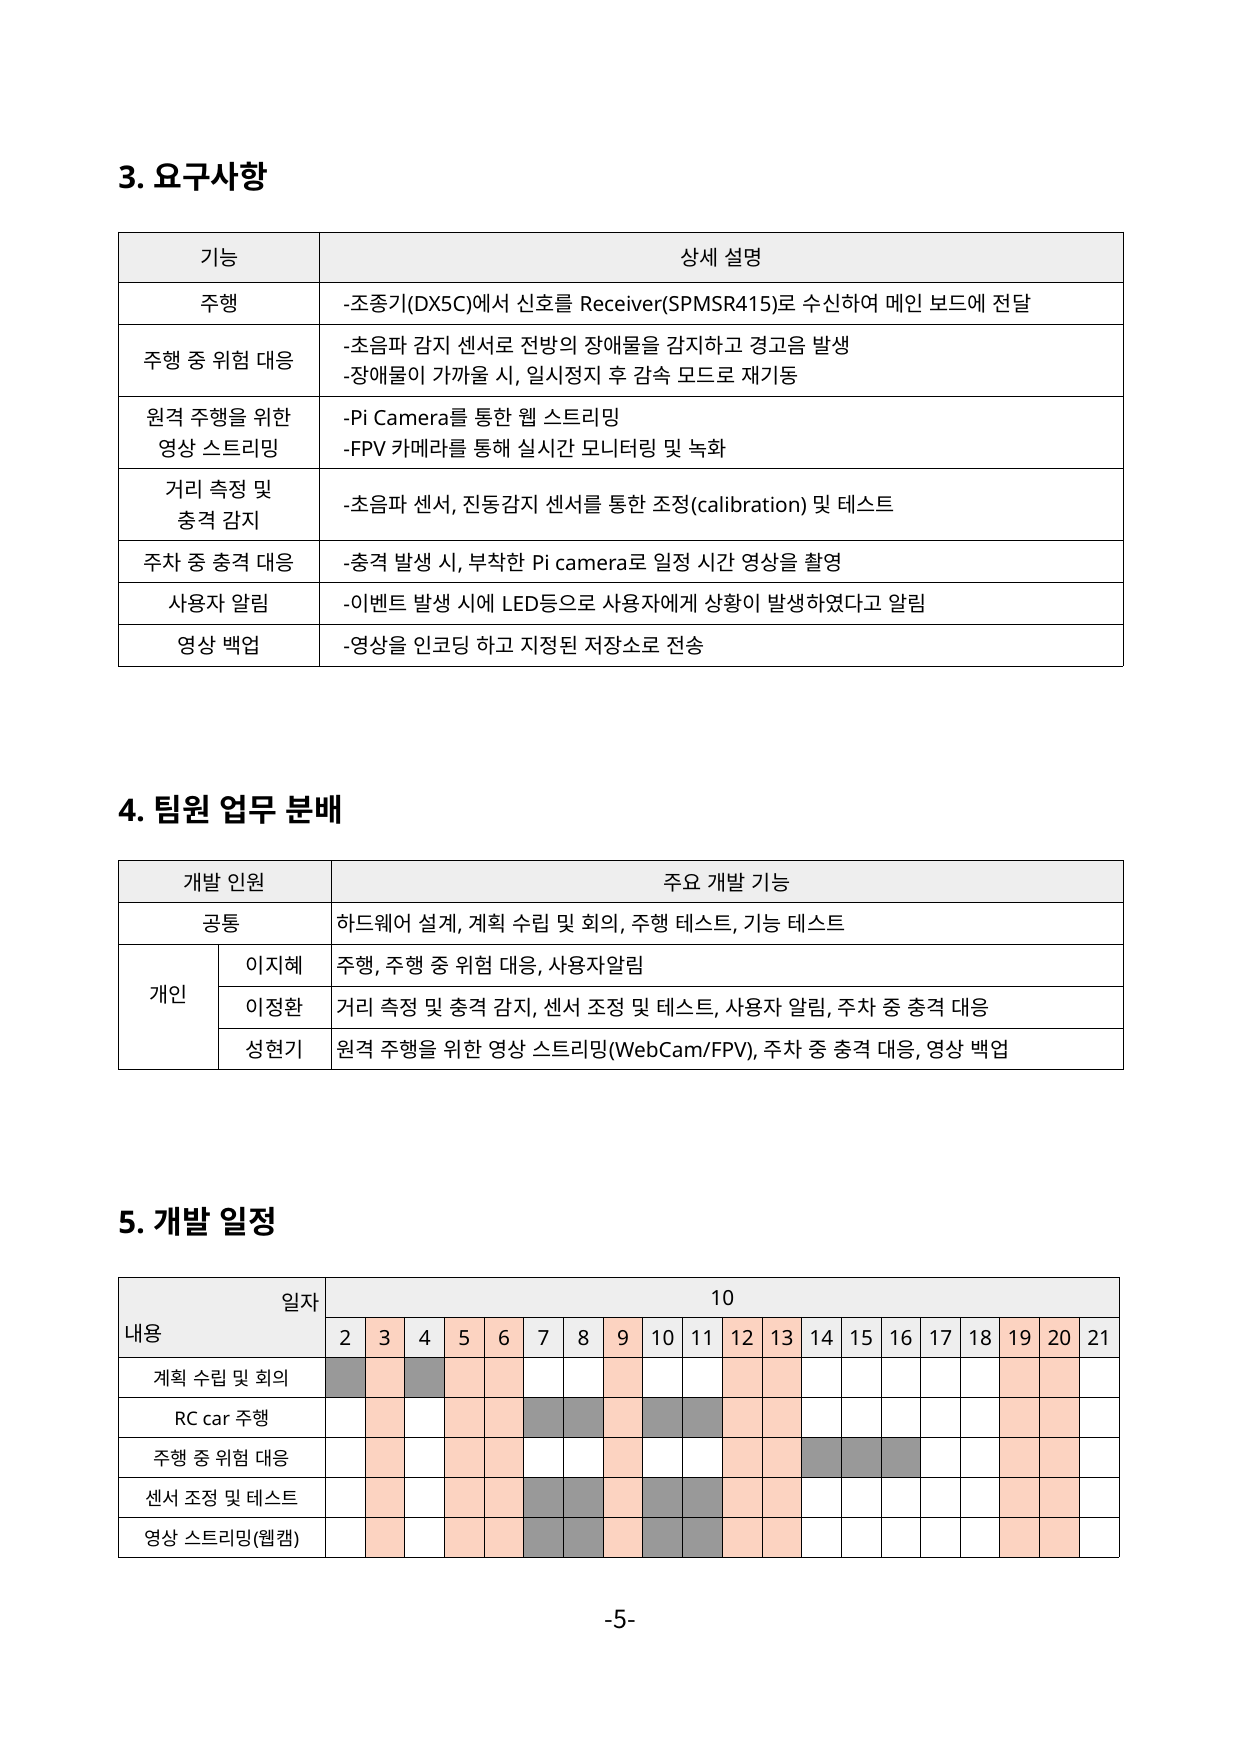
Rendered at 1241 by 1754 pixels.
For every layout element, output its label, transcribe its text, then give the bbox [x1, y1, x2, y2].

table_cell 7 [524, 1318, 563, 1357]
table_cell [961, 1438, 999, 1477]
table_cell -충격 발생 시, 부착한 Pi camera로 일정 시간 영상을 촬영 [320, 541, 1123, 582]
table_cell [842, 1358, 881, 1397]
table_cell 개인 [119, 945, 218, 1069]
table_cell [1000, 1398, 1039, 1437]
table_cell 주행 중 위험 대응 [119, 325, 319, 396]
table_cell [643, 1358, 682, 1397]
table_cell [1040, 1398, 1079, 1437]
table_cell [961, 1398, 999, 1437]
table_cell [763, 1438, 801, 1477]
table_cell 4 [405, 1318, 444, 1357]
table_cell 19 [1000, 1318, 1039, 1357]
table_cell [1080, 1438, 1119, 1477]
table_cell [921, 1398, 960, 1437]
table_cell [1080, 1478, 1119, 1517]
table_cell [326, 1398, 365, 1437]
table_cell [882, 1358, 920, 1397]
table_cell [961, 1478, 999, 1517]
table_cell 13 [763, 1318, 801, 1357]
table_cell [882, 1438, 920, 1477]
table_cell [405, 1438, 444, 1477]
table_cell [763, 1478, 801, 1517]
table_cell [683, 1438, 722, 1477]
table_cell [445, 1358, 484, 1397]
table_header 10 [326, 1278, 1119, 1317]
table_cell [366, 1438, 404, 1477]
table_cell [1000, 1438, 1039, 1477]
table_cell 영상 백업 [119, 625, 319, 666]
table_cell 사용자 알림 [119, 583, 319, 624]
table_cell [802, 1518, 841, 1557]
table_cell [1000, 1358, 1039, 1397]
table_cell 12 [723, 1318, 762, 1357]
table_cell 17 [921, 1318, 960, 1357]
table_cell [524, 1478, 563, 1517]
table_cell [524, 1358, 563, 1397]
table_cell [842, 1478, 881, 1517]
table_cell 주차 중 충격 대응 [119, 541, 319, 582]
table_cell [643, 1518, 682, 1557]
table_cell [1000, 1518, 1039, 1557]
table_cell [921, 1518, 960, 1557]
table_cell 10 [643, 1318, 682, 1357]
table_cell 16 [882, 1318, 920, 1357]
table_cell -이벤트 발생 시에 LED등으로 사용자에게 상황이 발생하였다고 알림 [320, 583, 1123, 624]
table_cell [1040, 1358, 1079, 1397]
table_cell 20 [1040, 1318, 1079, 1357]
table_cell [1040, 1438, 1079, 1477]
table_cell [604, 1438, 642, 1477]
table_cell [643, 1438, 682, 1477]
table_cell 하드웨어 설계, 계획 수립 및 회의, 주행 테스트, 기능 테스트 [332, 903, 1123, 944]
table_cell [524, 1438, 563, 1477]
table_cell [405, 1518, 444, 1557]
table_cell [326, 1478, 365, 1517]
table_cell 영상 스트리밍(웹캠) [119, 1518, 325, 1557]
table_cell [485, 1438, 523, 1477]
text 3. 요구사항 [118, 152, 1122, 198]
table_cell [604, 1478, 642, 1517]
table_cell [842, 1518, 881, 1557]
table_cell [723, 1358, 762, 1397]
table_cell 센서 조정 및 테스트 [119, 1478, 325, 1517]
table_cell [604, 1398, 642, 1437]
table_cell [723, 1478, 762, 1517]
table_cell 거리 측정 및 충격 감지, 센서 조정 및 테스트, 사용자 알림, 주차 중 충격 대응 [332, 987, 1123, 1027]
table_cell 8 [564, 1318, 603, 1357]
table_cell -초음파 센서, 진동감지 센서를 통한 조정(calibration) 및 테스트 [320, 469, 1123, 540]
table_header 기능 [119, 233, 319, 282]
table_cell [961, 1518, 999, 1557]
table_cell 주행, 주행 중 위험 대응, 사용자알림 [332, 945, 1123, 986]
table_cell [326, 1518, 365, 1557]
table_cell [366, 1518, 404, 1557]
table_cell [445, 1478, 484, 1517]
table_cell 공통 [119, 903, 331, 944]
table_cell [445, 1438, 484, 1477]
table_cell [564, 1358, 603, 1397]
table_cell 이정환 [219, 987, 331, 1027]
table_cell [921, 1358, 960, 1397]
table_cell [763, 1398, 801, 1437]
table_cell [485, 1398, 523, 1437]
table_cell [445, 1398, 484, 1437]
table_cell [723, 1438, 762, 1477]
table_cell [366, 1398, 404, 1437]
table_cell [405, 1358, 444, 1397]
table_cell 9 [604, 1318, 642, 1357]
table_cell 6 [485, 1318, 523, 1357]
table_cell -조종기(DX5C)에서 신호를 Receiver(SPMSR415)로 수신하여 메인 보드에 전달 [320, 283, 1123, 323]
table_cell [366, 1358, 404, 1397]
table_cell -Pi Camera를 통한 웹 스트리밍 -FPV 카메라를 통해 실시간 모니터링 및 녹화 [320, 397, 1123, 468]
table_cell [326, 1358, 365, 1397]
table_cell [683, 1478, 722, 1517]
table_cell [564, 1518, 603, 1557]
table_cell [604, 1358, 642, 1397]
table_cell [882, 1478, 920, 1517]
table_cell 계획 수립 및 회의 [119, 1358, 325, 1397]
table_cell 2 [326, 1318, 365, 1357]
table_cell [485, 1358, 523, 1397]
text 5. 개발 일정 [118, 1197, 1122, 1243]
table_cell [524, 1518, 563, 1557]
table_cell [1080, 1398, 1119, 1437]
table_header 주요 개발 기능 [332, 861, 1123, 902]
table_cell 주행 [119, 283, 319, 323]
table_cell 11 [683, 1318, 722, 1357]
table_cell [921, 1478, 960, 1517]
table_cell [1000, 1478, 1039, 1517]
table_cell 14 [802, 1318, 841, 1357]
table_cell [1040, 1518, 1079, 1557]
table_cell 원격 주행을 위한 영상 스트리밍(WebCam/FPV), 주차 중 충격 대응, 영상 백업 [332, 1029, 1123, 1069]
table_cell 거리 측정 및 충격 감지 [119, 469, 319, 540]
table_cell 주행 중 위험 대응 [119, 1438, 325, 1477]
table_cell [683, 1518, 722, 1557]
table_cell [882, 1398, 920, 1437]
table_cell [564, 1438, 603, 1477]
table_cell 원격 주행을 위한 영상 스트리밍 [119, 397, 319, 468]
table_cell [882, 1518, 920, 1557]
table_cell [405, 1398, 444, 1437]
table_header 개발 인원 [119, 861, 331, 902]
table_cell [405, 1478, 444, 1517]
table_cell [723, 1398, 762, 1437]
table_cell [604, 1518, 642, 1557]
table_cell [564, 1478, 603, 1517]
table_cell [961, 1358, 999, 1397]
table_cell [326, 1438, 365, 1477]
table_cell [485, 1478, 523, 1517]
table_cell -초음파 감지 센서로 전방의 장애물을 감지하고 경고음 발생 -장애물이 가까울 시, 일시정지 후 감속 모드로 재기동 [320, 325, 1123, 396]
table_cell [842, 1438, 881, 1477]
table_cell 21 [1080, 1318, 1119, 1357]
table_cell -영상을 인코딩 하고 지정된 저장소로 전송 [320, 625, 1123, 666]
table_cell [1080, 1518, 1119, 1557]
table_cell [683, 1358, 722, 1397]
table_cell [683, 1398, 722, 1437]
table_cell 18 [961, 1318, 999, 1357]
table_cell [366, 1478, 404, 1517]
table_header 일자 내용 [119, 1278, 325, 1357]
table_header 상세 설명 [320, 233, 1123, 282]
table_cell 15 [842, 1318, 881, 1357]
table_cell [723, 1518, 762, 1557]
table_cell RC car 주행 [119, 1398, 325, 1437]
table_cell 성현기 [219, 1029, 331, 1069]
table_cell 이지혜 [219, 945, 331, 986]
table_cell [1080, 1358, 1119, 1397]
table_cell [802, 1478, 841, 1517]
table_cell [802, 1438, 841, 1477]
table_cell 5 [445, 1318, 484, 1357]
text 4. 팀원 업무 분배 [118, 785, 1122, 830]
table_cell [921, 1438, 960, 1477]
table_cell [842, 1398, 881, 1437]
table_cell [445, 1518, 484, 1557]
table_cell [763, 1518, 801, 1557]
table_cell [802, 1398, 841, 1437]
table_cell [564, 1398, 603, 1437]
table_cell [485, 1518, 523, 1557]
table_cell [802, 1358, 841, 1397]
table_cell [763, 1358, 801, 1397]
table_cell [524, 1398, 563, 1437]
table_cell [1040, 1478, 1079, 1517]
table_cell 3 [366, 1318, 404, 1357]
table_cell [643, 1398, 682, 1437]
table_cell [643, 1478, 682, 1517]
